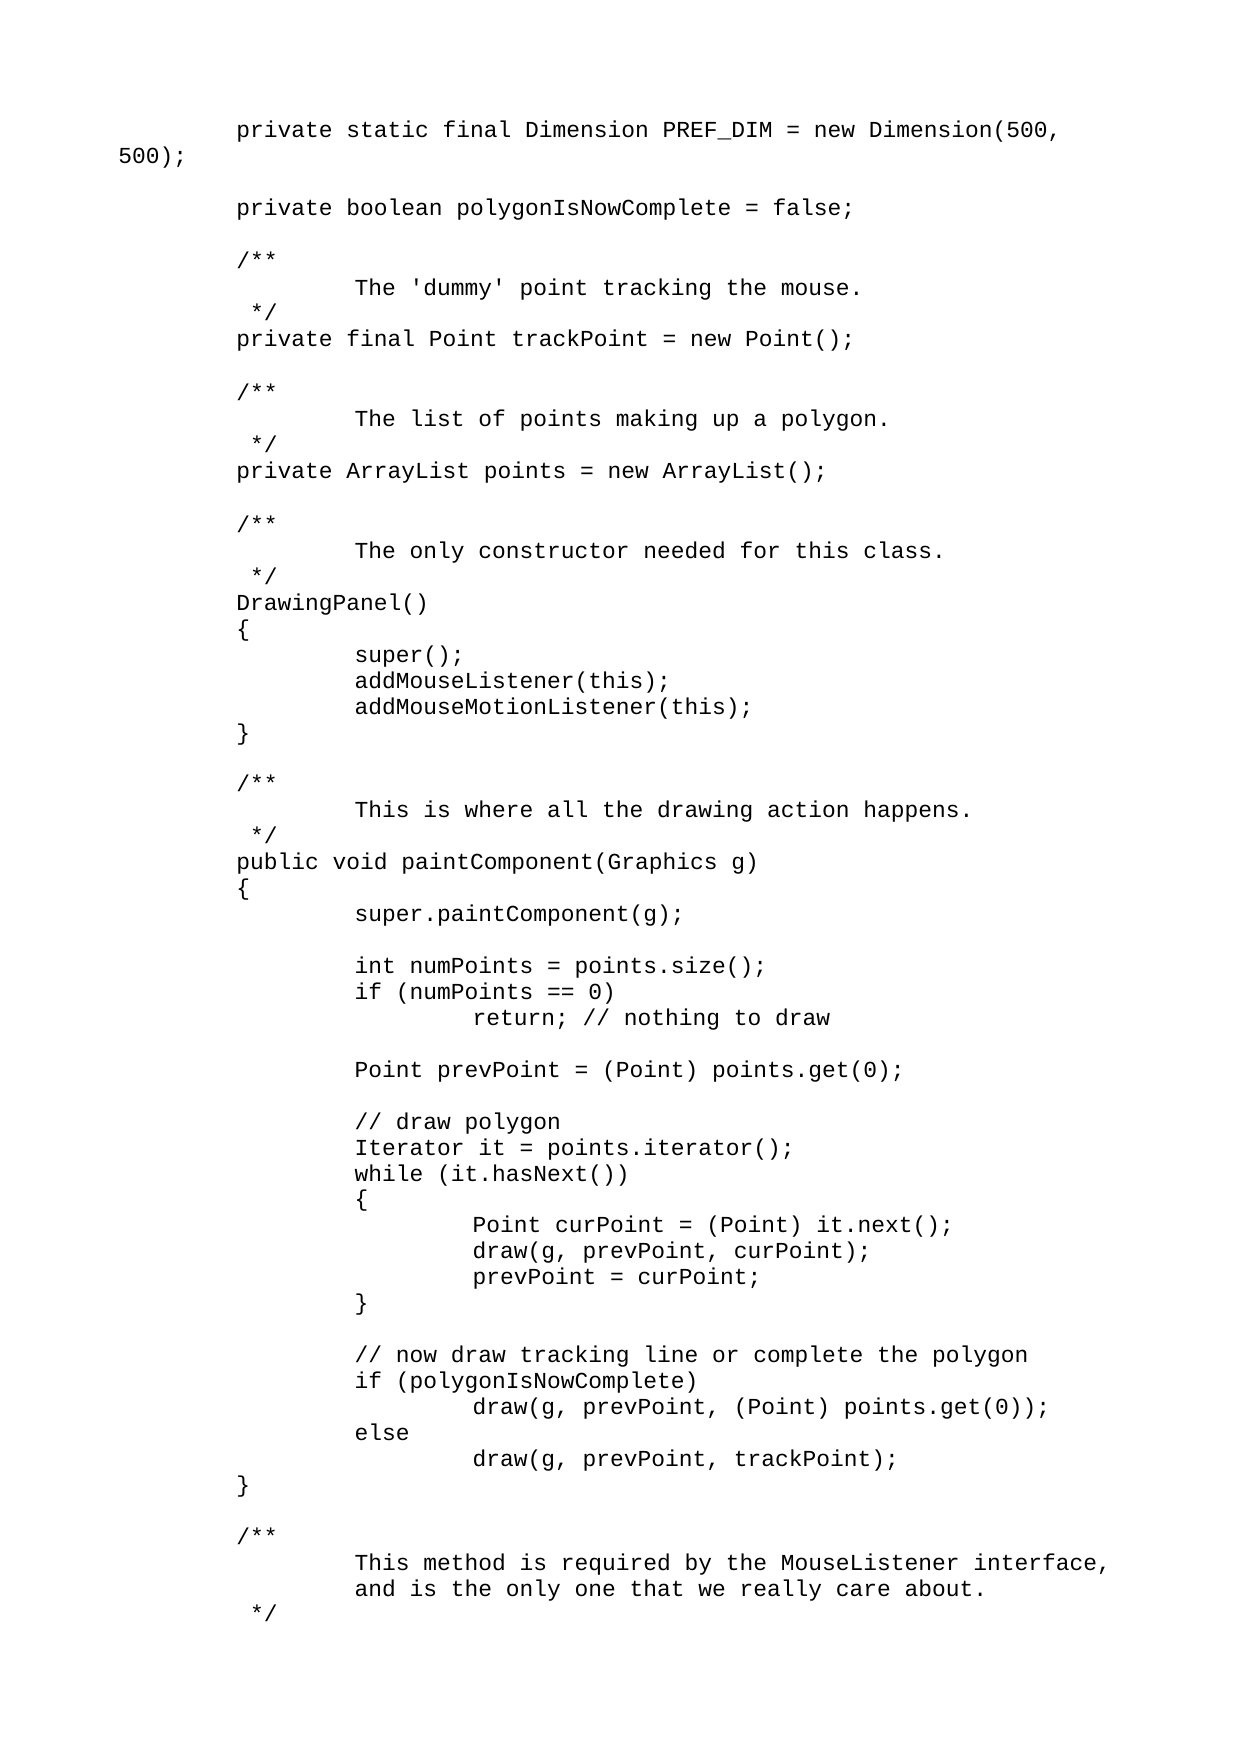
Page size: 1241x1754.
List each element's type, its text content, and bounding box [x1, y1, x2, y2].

text { [118, 1188, 1122, 1214]
text /** [118, 513, 1122, 539]
text Iterator it = points.iterator(); [118, 1136, 1122, 1162]
text int numPoints = points.size(); [118, 954, 1122, 980]
text private final Point trackPoint = new Point(); [118, 328, 1122, 354]
text draw(g, prevPoint, (Point) points.get(0)); [118, 1395, 1122, 1421]
text /** [118, 250, 1122, 276]
text prevPoint = curPoint; [118, 1266, 1122, 1292]
text // now draw tracking line or complete the polygon [118, 1343, 1122, 1369]
text */ [118, 302, 1122, 328]
text draw(g, prevPoint, trackPoint); [118, 1447, 1122, 1473]
text and is the only one that we really care about. [118, 1577, 1122, 1603]
text super.paintComponent(g); [118, 902, 1122, 928]
text /** [118, 382, 1122, 408]
text { [118, 617, 1122, 643]
text while (it.hasNext()) [118, 1162, 1122, 1188]
text This is where all the drawing action happens. [118, 799, 1122, 825]
text /** [118, 773, 1122, 799]
text private static final Dimension PREF_DIM = new Dimension(500, 500); [118, 118, 1122, 170]
text // draw polygon [118, 1110, 1122, 1136]
text /** [118, 1525, 1122, 1551]
text { [118, 877, 1122, 902]
text The only constructor needed for this class. [118, 539, 1122, 565]
text addMouseListener(this); [118, 669, 1122, 695]
text return; // nothing to draw [118, 1006, 1122, 1032]
text private boolean polygonIsNowComplete = false; [118, 196, 1122, 222]
text } [118, 1473, 1122, 1499]
text */ [118, 825, 1122, 851]
text private ArrayList points = new ArrayList(); [118, 459, 1122, 485]
text This method is required by the MouseListener interface, [118, 1551, 1122, 1577]
text } [118, 721, 1122, 747]
text */ [118, 1603, 1122, 1629]
text public void paintComponent(Graphics g) [118, 851, 1122, 877]
text DrawingPanel() [118, 591, 1122, 617]
text draw(g, prevPoint, curPoint); [118, 1240, 1122, 1266]
text addMouseMotionListener(this); [118, 695, 1122, 721]
text */ [118, 433, 1122, 459]
text else [118, 1421, 1122, 1447]
text Point prevPoint = (Point) points.get(0); [118, 1058, 1122, 1084]
text if (numPoints == 0) [118, 980, 1122, 1006]
text */ [118, 565, 1122, 591]
text } [118, 1292, 1122, 1317]
text if (polygonIsNowComplete) [118, 1369, 1122, 1395]
text The list of points making up a polygon. [118, 408, 1122, 433]
text super(); [118, 643, 1122, 669]
text Point curPoint = (Point) it.next(); [118, 1214, 1122, 1240]
text The 'dummy' point tracking the mouse. [118, 276, 1122, 302]
